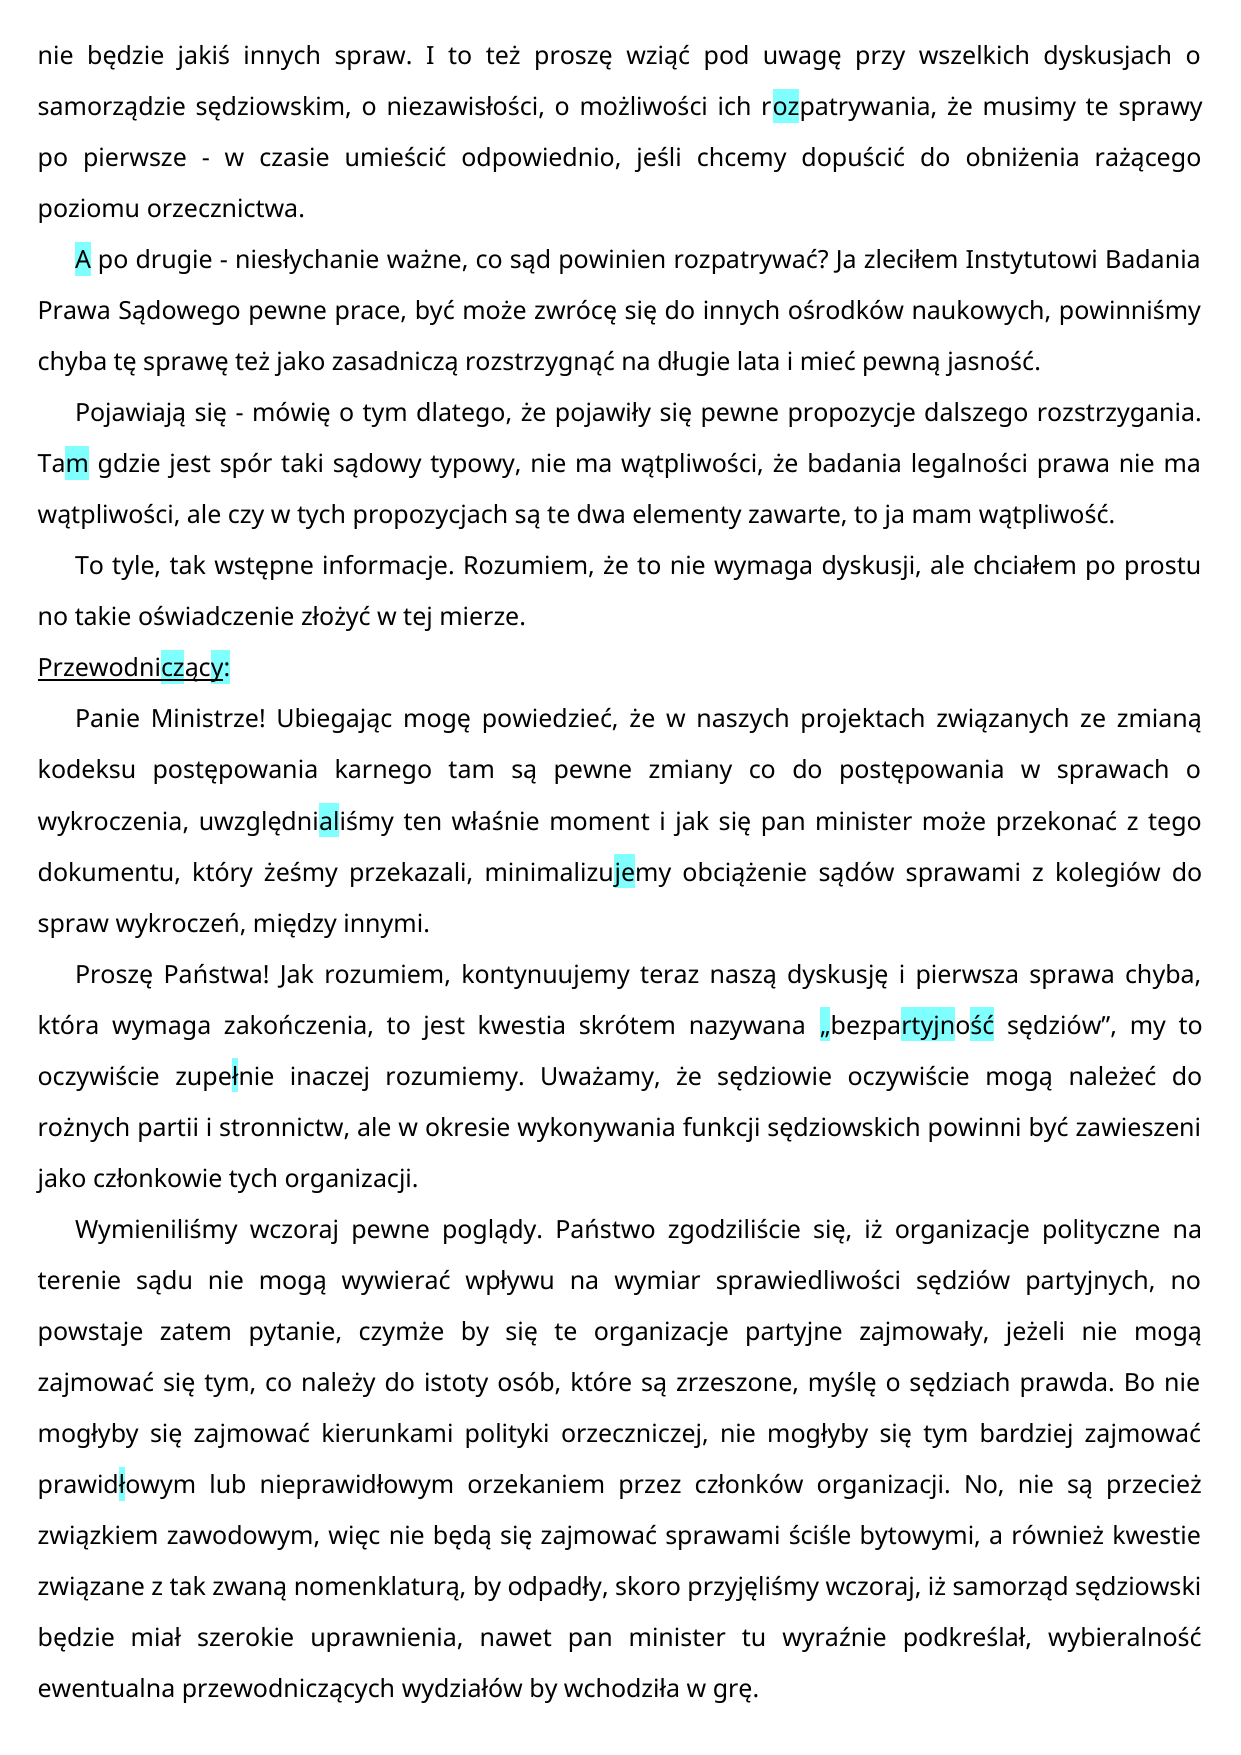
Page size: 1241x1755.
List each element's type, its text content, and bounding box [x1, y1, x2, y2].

text Proszę Państwa! Jak rozumiem, kontynuujemy teraz naszą dyskusję i pierwsza sprawa chyba, która wymaga zakończenia, to jest kwestia skrótem nazywana „bezpartyjność sędziów”, my to oczywiście zupełnie inaczej rozumiemy. Uważamy, że sędziowie oczywiście mogą należeć do rożnych partii i stronnictw, ale w okresie wykonywania funkcji sędziowskich powinni być zawieszeni jako członkowie tych organizacji. [37, 956, 1203, 1194]
text To tyle, tak wstępne informacje. Rozumiem, że to nie wymaga dyskusji, ale chciałem po prostu no takie oświadczenie złożyć w tej mierze. [37, 548, 1203, 633]
text Wymieniliśmy wczoraj pewne poglądy. Państwo zgodziliście się, iż organizacje polityczne na terenie sądu nie mogą wywierać wpływu na wymiar sprawiedliwości sędziów partyjnych, no powstaje zatem pytanie, czymże by się te organizacje partyjne zajmowały, jeżeli nie mogą zajmować się tym, co należy do istoty osób, które są zrzeszone, myślę o sędziach prawda. Bo nie mogłyby się zajmować kierunkami polityki orzeczniczej, nie mogłyby się tym bardziej zajmować prawidłowym lub nieprawidłowym orzekaniem przez członków organizacji. No, nie są przecież związkiem zawodowym, więc nie będą się zajmować sprawami ściśle bytowymi, a również kwestie związane z tak zwaną nomenklaturą, by odpadły, skoro przyjęliśmy wczoraj, iż samorząd sędziowski będzie miał szerokie uprawnienia, nawet pan minister tu wyraźnie podkreślał, wybieralność ewentualna przewodniczących wydziałów by wchodziła w grę. [37, 1211, 1203, 1705]
text Panie Ministrze! Ubiegając mogę powiedzieć, że w naszych projektach związanych ze zmianą kodeksu postępowania karnego tam są pewne zmiany co do postępowania w sprawach o wykroczenia, uwzględnialiśmy ten właśnie moment i jak się pan minister może przekonać z tego dokumentu, który żeśmy przekazali, minimalizujemy obciążenie sądów sprawami z kolegiów do spraw wykroczeń, między innymi. [37, 701, 1203, 939]
text Pojawiają się - mówię o tym dlatego, że pojawiły się pewne propozycje dalszego rozstrzygania. Tam gdzie jest spór taki sądowy typowy, nie ma wątpliwości, że badania legalności prawa nie ma wątpliwości, ale czy w tych propozycjach są te dwa elementy zawarte, to ja mam wątpliwość. [37, 395, 1203, 531]
text nie będzie jakiś innych spraw. I to też proszę wziąć pod uwagę przy wszelkich dyskusjach o samorządzie sędziowskim, o niezawisłości, o możliwości ich rozpatrywania, że musimy te sprawy po pierwsze - w czasie umieścić odpowiednio, jeśli chcemy dopuścić do obniżenia rażącego poziomu orzecznictwa. [37, 37, 1203, 225]
text A po drugie - niesłychanie ważne, co sąd powinien rozpatrywać? Ja zleciłem Instytutowi Badania Prawa Sądowego pewne prace, być może zwrócę się do innych ośrodków naukowych, powinniśmy chyba tę sprawę też jako zasadniczą rozstrzygnąć na długie lata i mieć pewną jasność. [37, 242, 1203, 378]
text Przewodniczący: [37, 650, 1203, 684]
